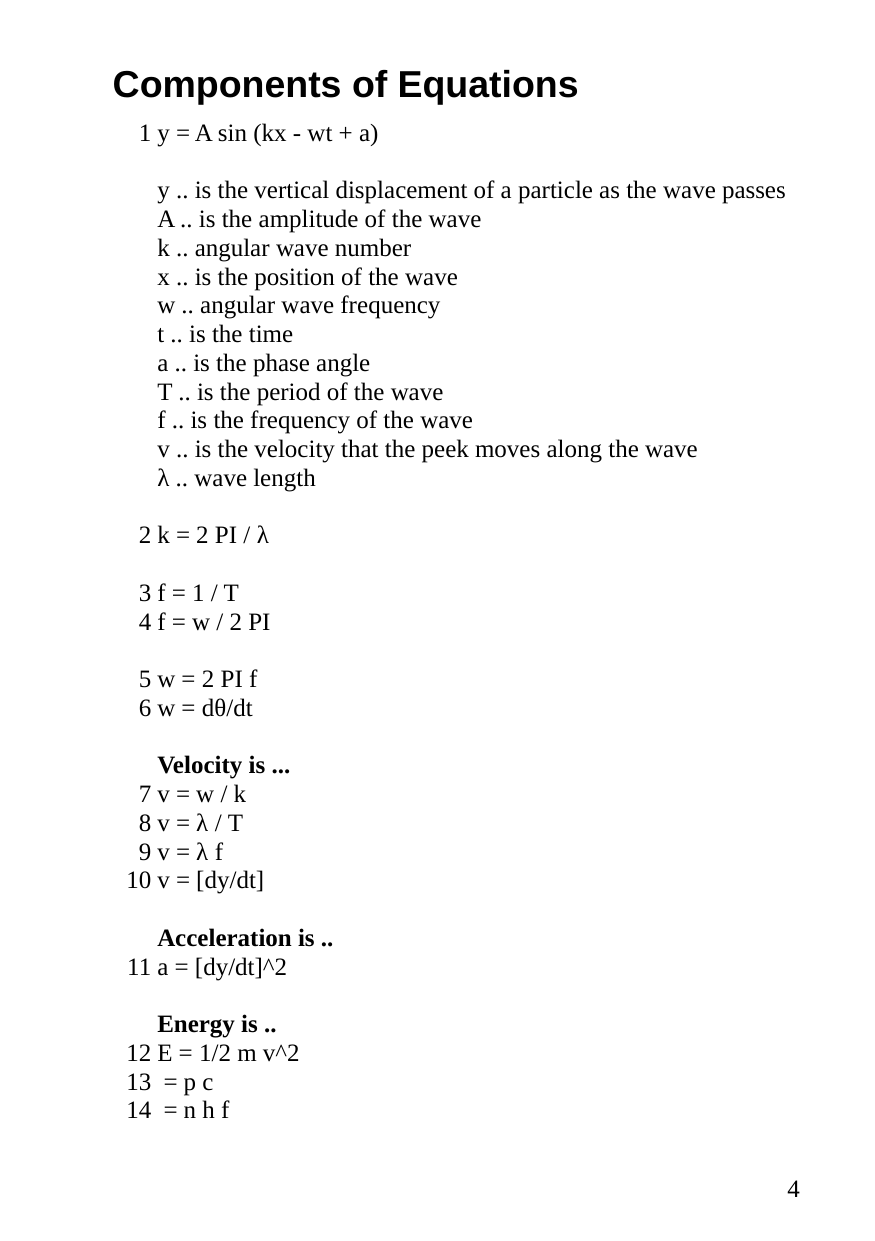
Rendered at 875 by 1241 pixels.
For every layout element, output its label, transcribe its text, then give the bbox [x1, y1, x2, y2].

table_cell [154, 981, 793, 1009]
table_cell 13 [109, 1067, 154, 1096]
table_cell v = λ / T [154, 808, 793, 837]
table_cell f = w / 2 PI [154, 607, 793, 636]
table_header 1 [109, 118, 154, 147]
table_cell f .. is the frequency of the wave [154, 406, 793, 434]
table_cell x .. is the position of the wave [154, 262, 793, 291]
table_cell [109, 377, 154, 406]
table_cell [154, 636, 793, 664]
table_cell [109, 981, 154, 1009]
table_cell [109, 1009, 154, 1038]
table_cell 14 [109, 1096, 154, 1124]
table_cell Velocity is ... [154, 751, 793, 779]
table_cell [154, 894, 793, 923]
table_cell 11 [109, 952, 154, 981]
table_cell 2 [109, 521, 154, 549]
table_cell w = dθ/dt [154, 693, 793, 722]
table_cell [109, 492, 154, 521]
table_cell [109, 348, 154, 377]
table_cell [109, 722, 154, 751]
table_cell w .. angular wave frequency [154, 291, 793, 319]
table_cell [109, 406, 154, 434]
table_header y = A sin (kx - wt + a) [154, 118, 793, 147]
table_cell λ .. wave length [154, 463, 793, 492]
table_cell T .. is the period of the wave [154, 377, 793, 406]
table_cell [109, 291, 154, 319]
table_cell [109, 147, 154, 176]
table_cell t .. is the time [154, 319, 793, 348]
table_cell [109, 434, 154, 463]
table_cell 4 [109, 607, 154, 636]
table_cell A .. is the amplitude of the wave [154, 204, 793, 233]
table_cell v = λ f [154, 837, 793, 866]
table_cell [154, 147, 793, 176]
table_cell 8 [109, 808, 154, 837]
table_cell v .. is the velocity that the peek moves along the wave [154, 434, 793, 463]
table_cell [109, 894, 154, 923]
table_cell k = 2 PI / λ [154, 521, 793, 549]
table_cell [109, 176, 154, 204]
table_cell Energy is .. [154, 1009, 793, 1038]
table_cell 10 [109, 866, 154, 894]
table_cell a = [dy/dt]^2 [154, 952, 793, 981]
table_cell [109, 319, 154, 348]
table_cell E = 1/2 m v^2 [154, 1038, 793, 1067]
table_cell [109, 262, 154, 291]
table_cell w = 2 PI f [154, 664, 793, 693]
table_cell [154, 722, 793, 751]
table_cell k .. angular wave number [154, 233, 793, 262]
table_cell 12 [109, 1038, 154, 1067]
table_cell [109, 751, 154, 779]
table_cell = n h f [154, 1096, 793, 1124]
table_cell a .. is the phase angle [154, 348, 793, 377]
table_cell [109, 233, 154, 262]
table_cell = p c [154, 1067, 793, 1096]
table_cell 3 [109, 578, 154, 607]
table_cell 6 [109, 693, 154, 722]
table_cell [109, 923, 154, 952]
table_cell [109, 463, 154, 492]
table_cell v = [dy/dt] [154, 866, 793, 894]
table_cell [154, 549, 793, 578]
table_cell 5 [109, 664, 154, 693]
table_cell [109, 636, 154, 664]
table_cell v = w / k [154, 779, 793, 808]
subtitle Components of Equations [112, 62, 799, 106]
table_cell 9 [109, 837, 154, 866]
table_cell Acceleration is .. [154, 923, 793, 952]
table_cell y .. is the vertical displacement of a particle as the wave passes [154, 176, 793, 204]
table_cell [109, 549, 154, 578]
table_cell 7 [109, 779, 154, 808]
table_cell [109, 204, 154, 233]
table_cell [154, 492, 793, 521]
table_cell f = 1 / T [154, 578, 793, 607]
